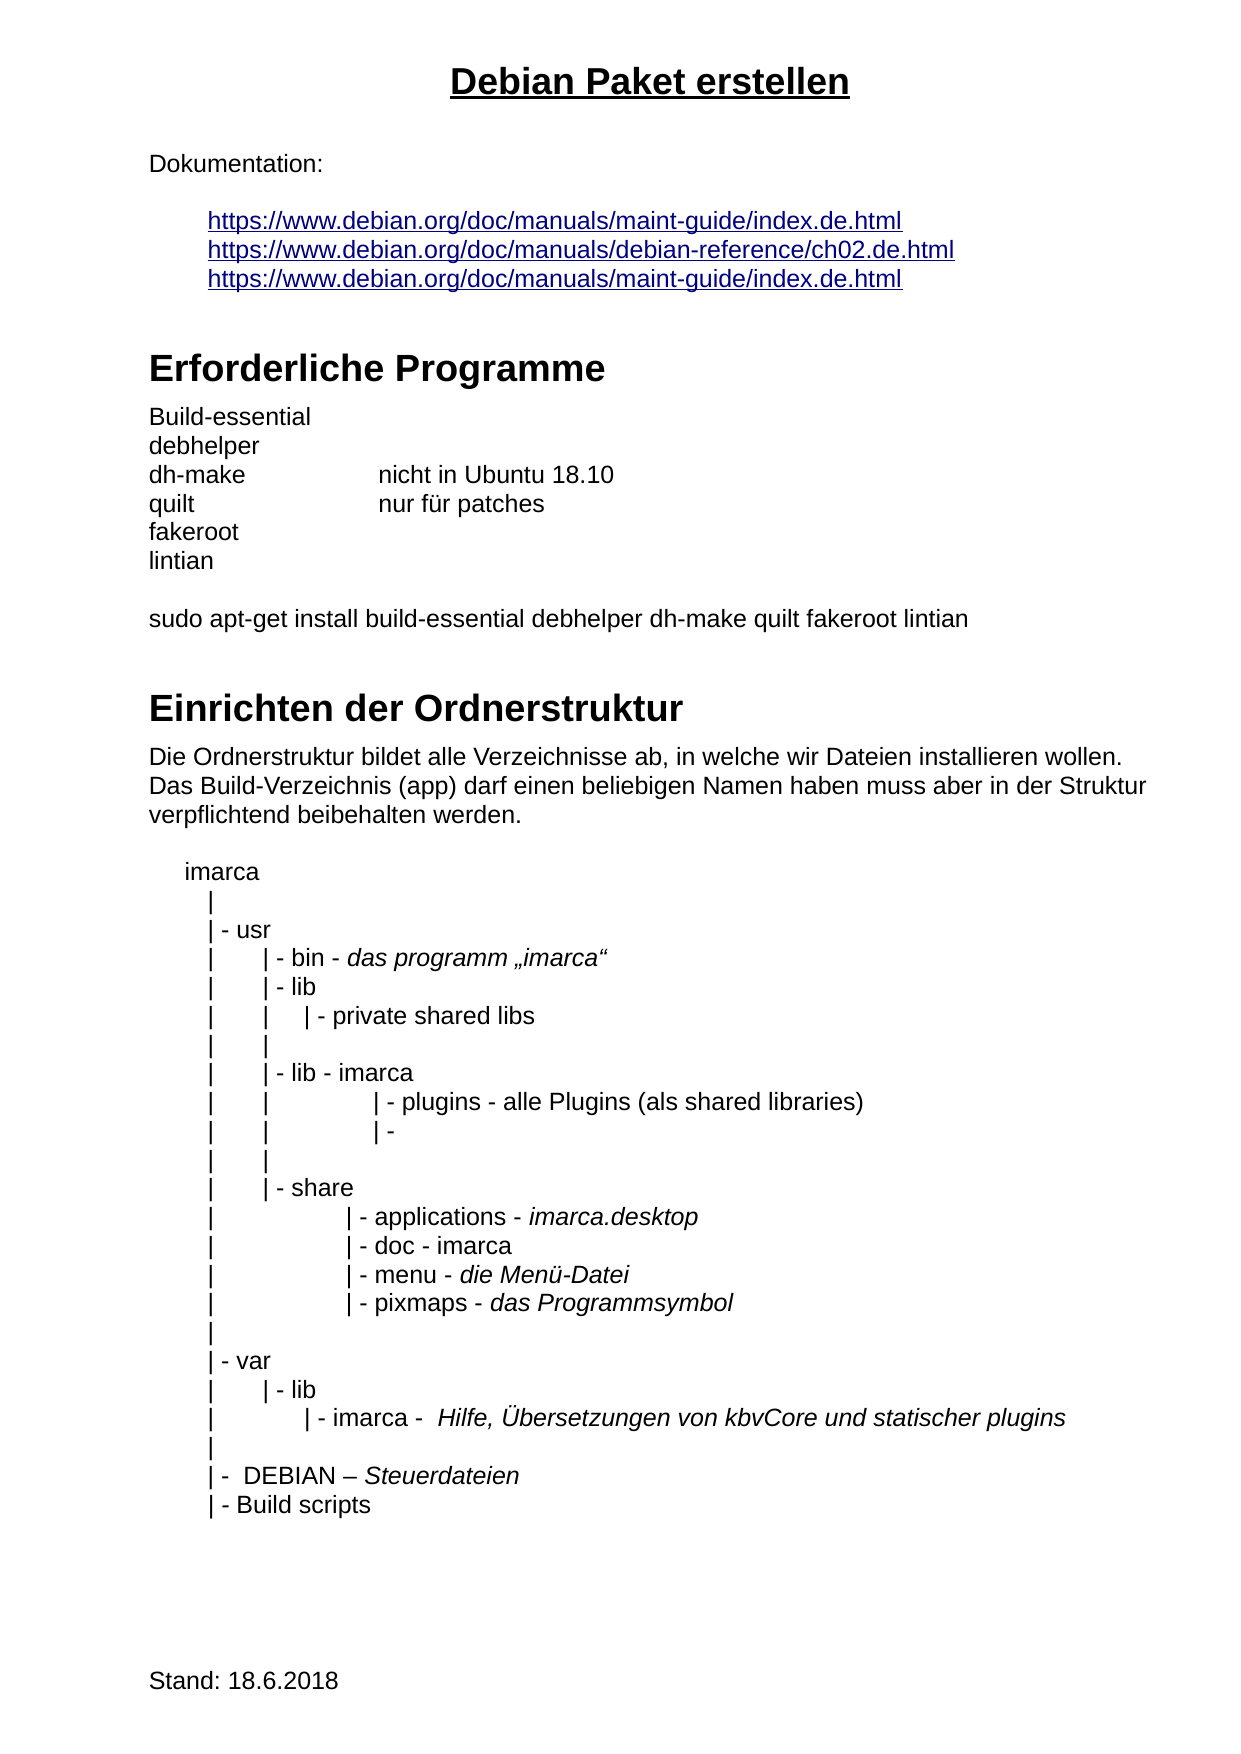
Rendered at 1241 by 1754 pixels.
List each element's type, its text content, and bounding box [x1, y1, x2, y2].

text | | - menu - die Menü-Datei [207, 1260, 1152, 1288]
text | | - bin - das programm „imarca“ [207, 943, 1152, 972]
text | [207, 1432, 1152, 1461]
text | | - pixmaps - das Programmsymbol [207, 1288, 1152, 1317]
text quilt nur für patches [148, 488, 1152, 517]
text | | - imarca - Hilfe, Übersetzungen von kbvCore und statischer plugins [207, 1403, 1152, 1432]
text | | [207, 1030, 1152, 1058]
text | [207, 1317, 1152, 1346]
text | | | - [207, 1116, 1152, 1145]
text | | [207, 1145, 1152, 1173]
text | - DEBIAN – Steuerdateien [207, 1461, 1152, 1490]
text | [207, 886, 1152, 915]
text | | - doc - imarca [207, 1231, 1152, 1260]
text Build-essential [148, 402, 1152, 431]
text sudo apt-get install build-essential debhelper dh-make quilt fakeroot lintian [148, 603, 1152, 632]
text | | | - plugins - alle Plugins (als shared libraries) [207, 1087, 1152, 1116]
text https://www.debian.org/doc/manuals/maint-guide/index.de.html [207, 206, 1152, 235]
text | - usr [207, 915, 1152, 943]
text | | - lib [207, 1375, 1152, 1403]
text | | | - private shared libs [207, 1001, 1152, 1030]
text dh-make nicht in Ubuntu 18.10 [148, 460, 1152, 488]
text | - Build scripts [207, 1490, 1152, 1518]
text | | - share [207, 1173, 1152, 1202]
text | | - applications - imarca.desktop [207, 1202, 1152, 1231]
text Die Ordnerstruktur bildet alle Verzeichnisse ab, in welche wir Dateien installieren wollen. Das Build-Verzeichnis (app) darf einen beliebigen Namen haben muss aber in der Struktur verpflichtend beibehalten werden. [148, 742, 1152, 828]
text | | - lib - imarca [207, 1058, 1152, 1087]
text | - var [207, 1346, 1152, 1375]
text debhelper [148, 431, 1152, 460]
text lintian [148, 546, 1152, 575]
text imarca [148, 857, 1152, 886]
subtitle Einrichten der Ordnerstruktur [148, 686, 1152, 730]
text | | - lib [207, 972, 1152, 1001]
text fakeroot [148, 517, 1152, 546]
text Dokumentation: [148, 149, 1152, 177]
text https://www.debian.org/doc/manuals/debian-reference/ch02.de.html [207, 235, 1152, 264]
text https://www.debian.org/doc/manuals/maint-guide/index.de.html [207, 264, 1152, 292]
subtitle Erforderliche Programme [148, 346, 1152, 390]
